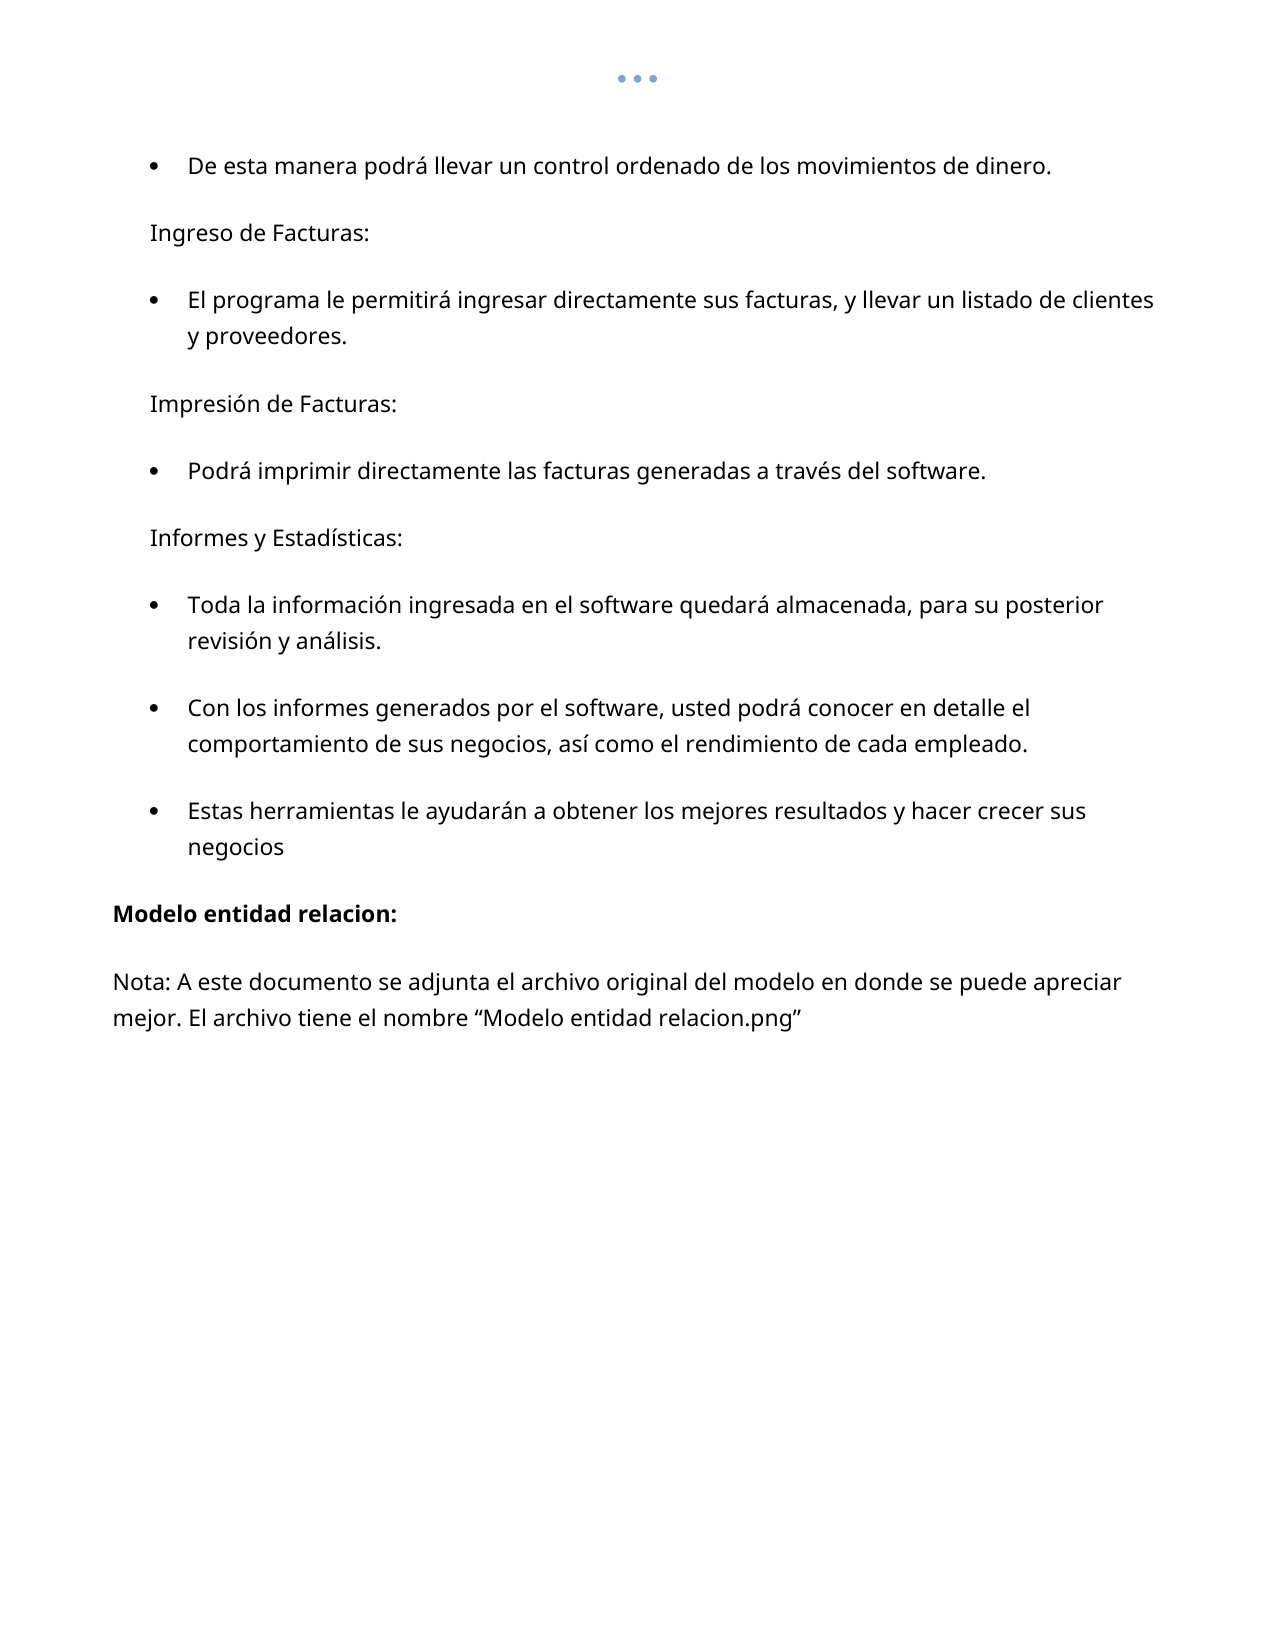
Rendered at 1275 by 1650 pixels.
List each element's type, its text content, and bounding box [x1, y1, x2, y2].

list De esta manera podrá llevar un control ordenado de los movimientos de dinero. [150, 150, 1162, 181]
text Modelo entidad relacion: [112, 898, 1162, 930]
text Ingreso de Facturas: [150, 217, 1162, 248]
text Impresión de Facturas: [150, 387, 1162, 419]
list El programa le permitirá ingresar directamente sus facturas, y llevar un listado de clientes y proveedores. [150, 284, 1162, 352]
list Podrá imprimir directamente las facturas generadas a través del software. [150, 455, 1162, 486]
list Con los informes generados por el software, usted podrá conocer en detalle el comportamiento de sus negocios, así como el rendimiento de cada empleado. [150, 692, 1162, 759]
text Informes y Estadísticas: [150, 522, 1162, 553]
text Nota: A este documento se adjunta el archivo original del modelo en donde se puede apreciar mejor. El archivo tiene el nombre “Modelo entidad relacion.png” [112, 966, 1162, 1033]
list Estas herramientas le ayudarán a obtener los mejores resultados y hacer crecer sus negocios [150, 795, 1162, 862]
list Toda la información ingresada en el software quedará almacenada, para su posterior revisión y análisis. [150, 589, 1162, 656]
